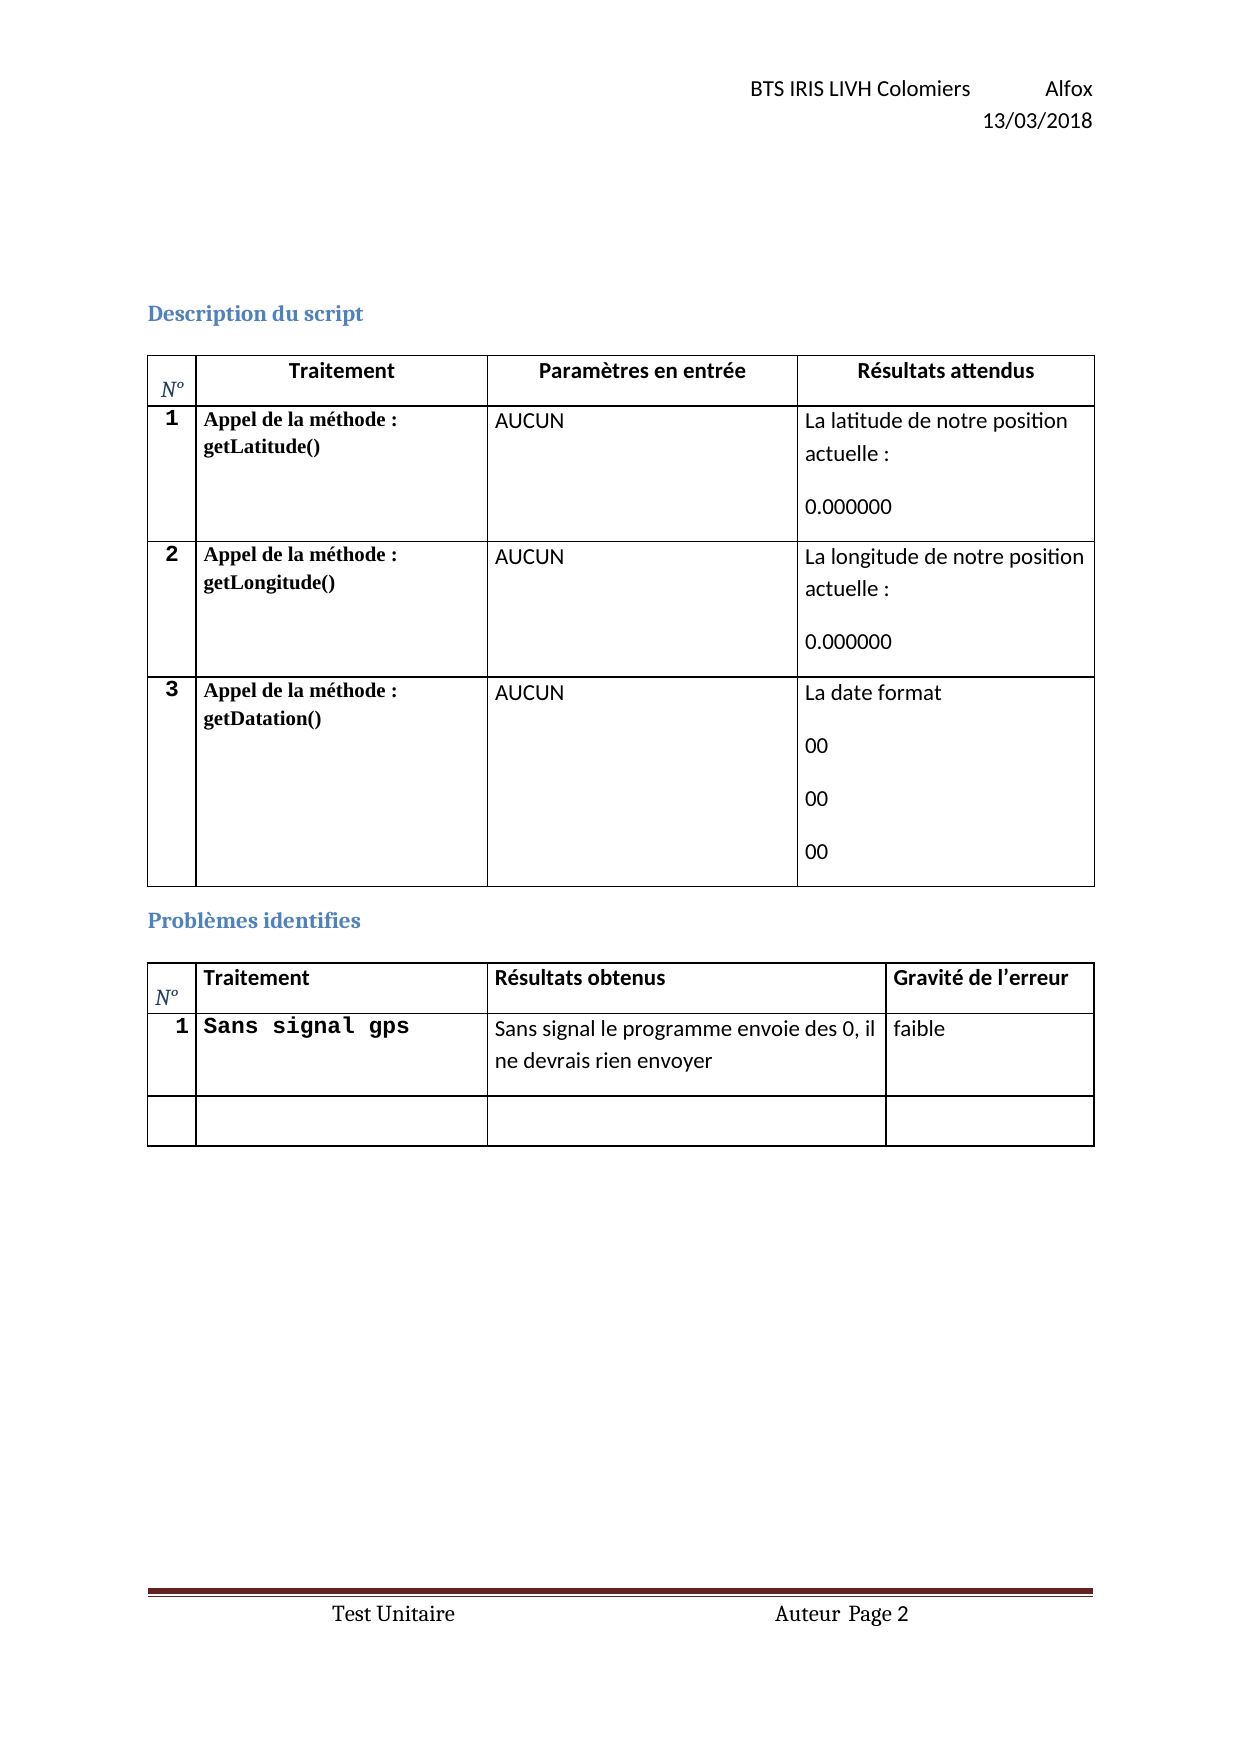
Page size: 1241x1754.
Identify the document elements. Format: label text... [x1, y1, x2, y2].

table_cell AUCUN [488, 542, 797, 676]
table_cell [148, 1097, 195, 1145]
table_header Traitement [197, 964, 487, 1012]
table_header N° [148, 356, 195, 405]
table_cell La longitude de notre position actuelle : 0.000000 [798, 542, 1094, 676]
table_cell 2 [148, 542, 195, 676]
table_header Résultats obtenus [488, 964, 885, 1012]
table_cell Sans signal gps [197, 1014, 487, 1095]
subtitle Problèmes identifies [148, 908, 1093, 934]
table_cell [488, 1097, 885, 1145]
table_header Gravité de l’erreur [887, 964, 1093, 1012]
table_cell Appel de la méthode : getDatation() [197, 678, 487, 886]
subtitle Description du script [148, 301, 1093, 327]
table_header Résultats attendus [798, 356, 1094, 405]
table_cell Appel de la méthode : getLongitude() [197, 542, 487, 676]
table_cell [197, 1097, 487, 1145]
table_cell 1 [148, 407, 195, 541]
table_cell Sans signal le programme envoie des 0, il ne devrais rien envoyer [488, 1014, 885, 1095]
table_cell AUCUN [488, 678, 797, 886]
table_cell La date format 00 00 00 [798, 678, 1094, 886]
table_cell Appel de la méthode : getLatitude() [197, 407, 487, 541]
table_header Traitement [197, 356, 487, 405]
table_header N° [148, 964, 195, 1012]
table_cell AUCUN [488, 407, 797, 541]
table_cell 1 [148, 1014, 195, 1095]
table_cell La latitude de notre position actuelle : 0.000000 [798, 407, 1094, 541]
table_header Paramètres en entrée [488, 356, 797, 405]
table_cell faible [887, 1014, 1093, 1095]
table_cell 3 [148, 678, 195, 886]
table_cell [887, 1097, 1093, 1145]
